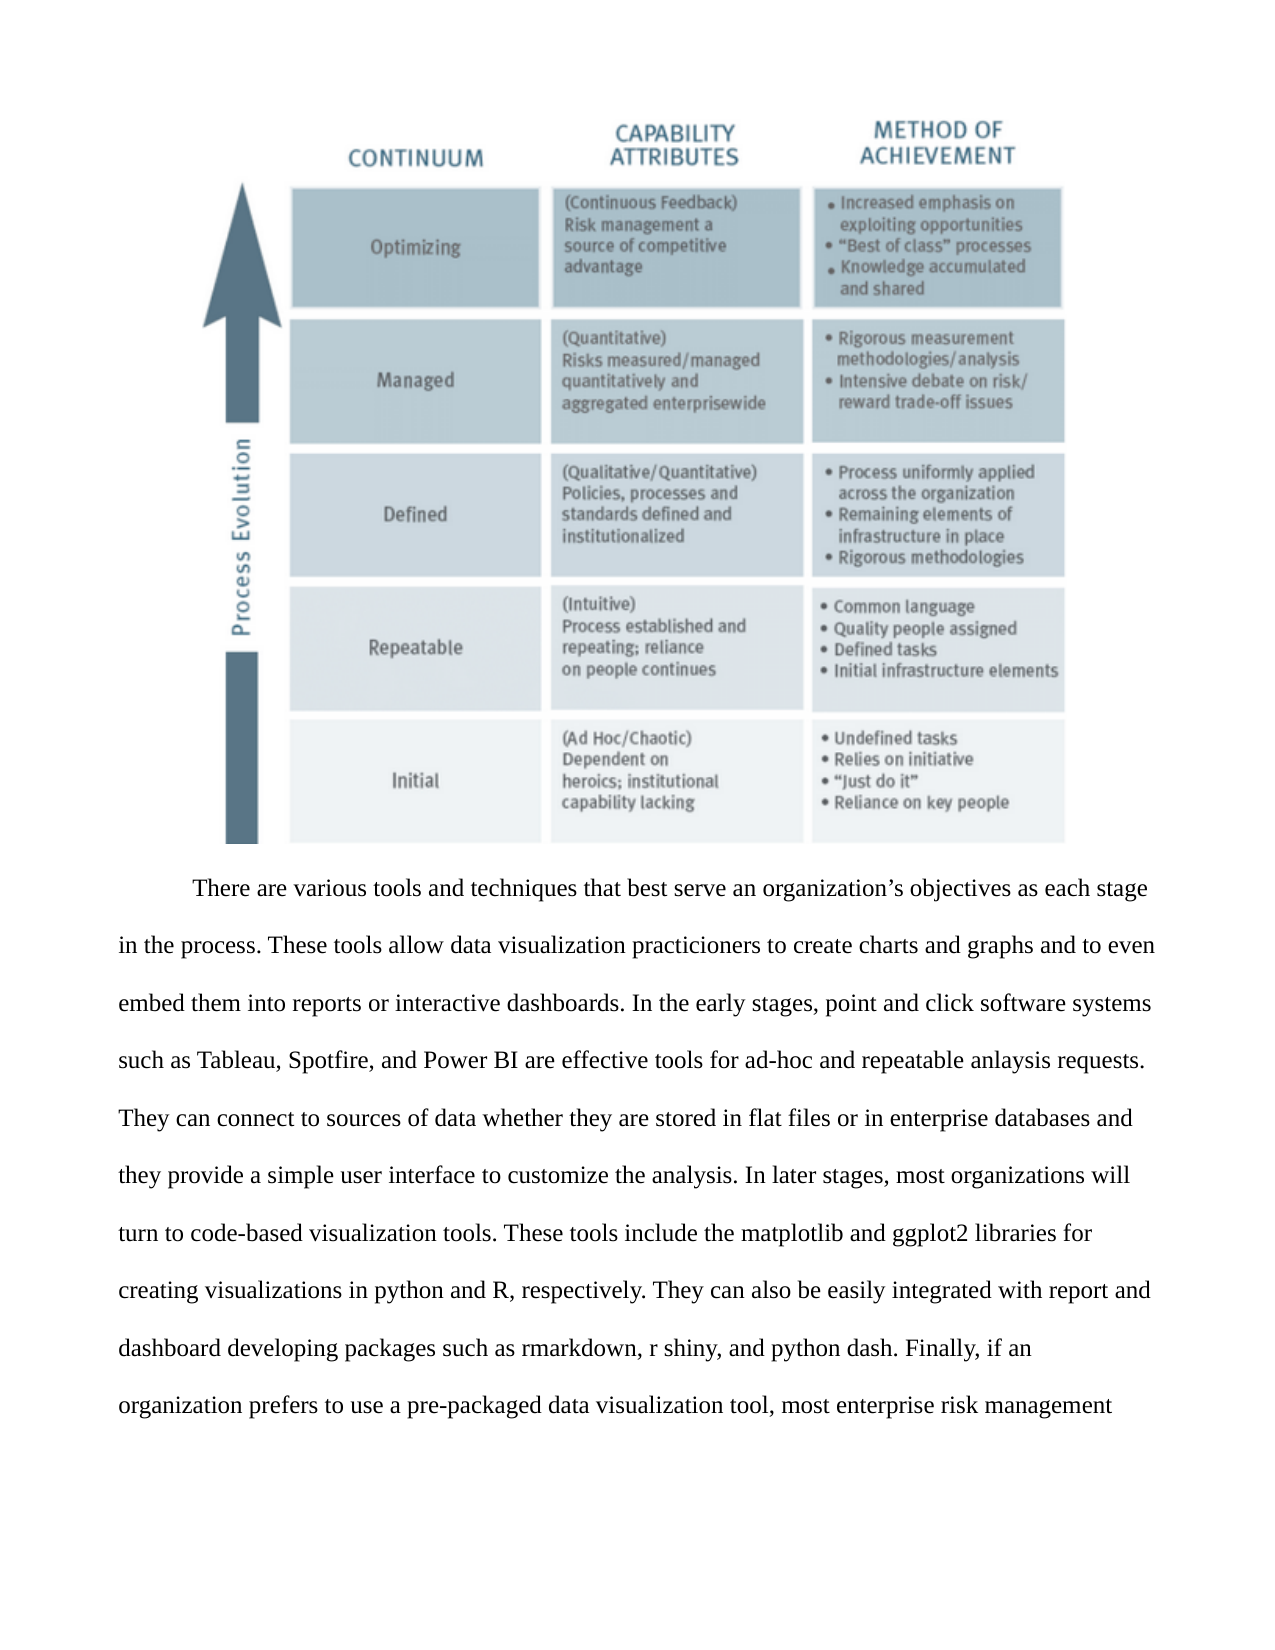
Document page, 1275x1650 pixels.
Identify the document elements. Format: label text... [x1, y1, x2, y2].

text There are various tools and techniques that best serve an organization’s objectives as each stage in the process. These tools allow data visualization practicioners to create charts and graphs and to even embed them into reports or interactive dashboards. In the early stages, point and click software systems such as Tableau, Spotfire, and Power BI are effective tools for ad-hoc and repeatable anlaysis requests. They can connect to sources of data whether they are stored in flat files or in enterprise databases and they provide a simple user interface to customize the analysis. In later stages, most organizations will turn to code-based visualization tools. These tools include the matplotlib and ggplot2 libraries for creating visualizations in python and R, respectively. They can also be easily integrated with report and dashboard developing packages such as rmarkdown, r shiny, and python dash. Finally, if an organization prefers to use a pre-packaged data visualization tool, most enterprise risk management [118, 118, 1157, 1419]
picture [201, 118, 1074, 844]
